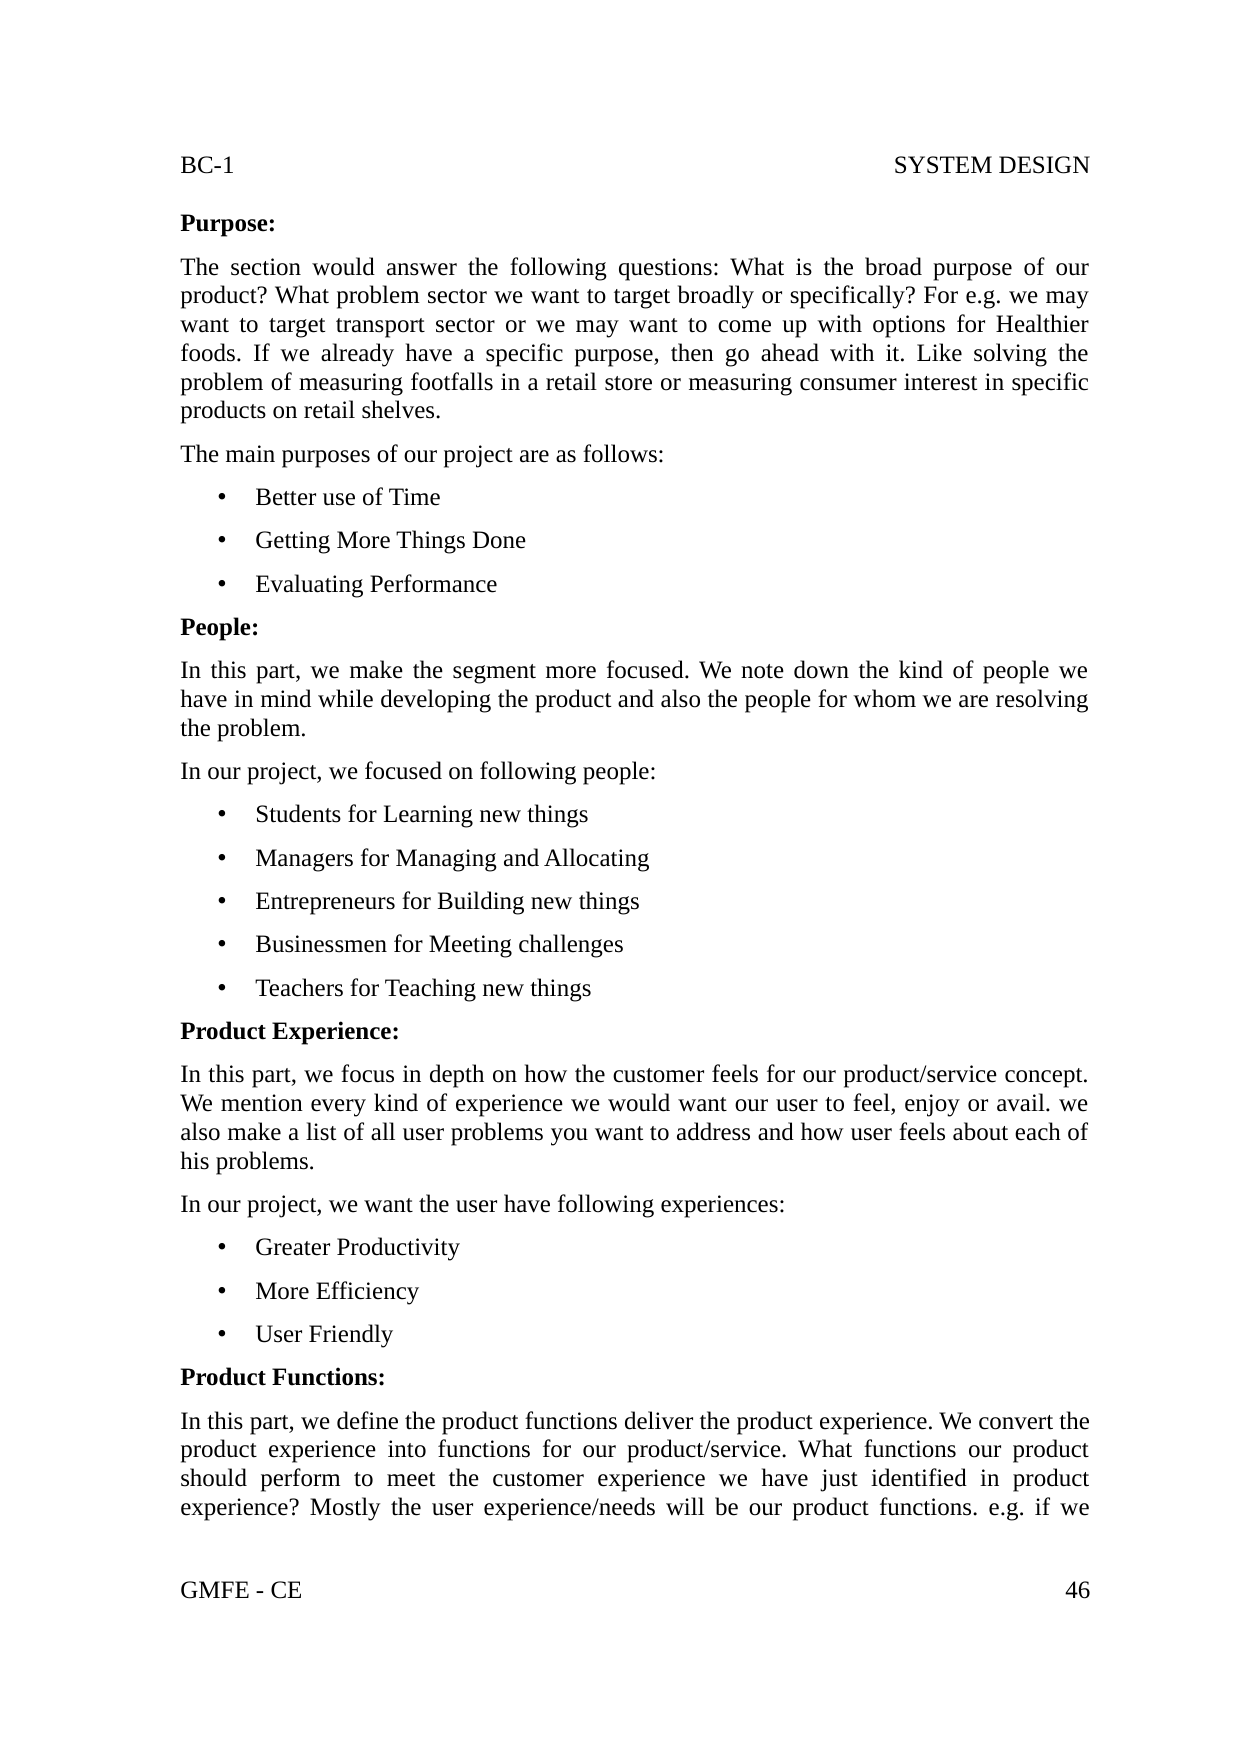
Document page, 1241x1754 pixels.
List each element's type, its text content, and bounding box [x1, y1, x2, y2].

list Entrepreneurs for Building new things [218, 886, 1090, 915]
list Getting More Things Done [218, 525, 1090, 554]
text Product Experience: [180, 1016, 1090, 1045]
list Students for Learning new things [218, 799, 1090, 828]
text In this part, we focus in depth on how the customer feels for our product/service concept. We mention every kind of experience we would want our user to feel, enjoy or avail. we also make a list of all user problems you want to address and how user feels about each of his problems. [180, 1059, 1090, 1174]
text Purpose: [180, 208, 1090, 237]
list Businessmen for Meeting challenges [218, 929, 1090, 958]
list Teachers for Teaching new things [218, 973, 1090, 1002]
list More Efficiency [218, 1276, 1090, 1304]
list Managers for Managing and Allocating [218, 843, 1090, 872]
text In this part, we make the segment more focused. We note down the kind of people we have in mind while developing the product and also the people for whom we are resolving the problem. [180, 655, 1090, 742]
text In our project, we focused on following people: [180, 756, 1090, 785]
list Greater Productivity [218, 1232, 1090, 1261]
list User Friendly [218, 1319, 1090, 1348]
text In this part, we define the product functions deliver the product experience. We convert the product experience into functions for our product/service. What functions our product should perform to meet the customer experience we have just identified in product experience? Mostly the user experience/needs will be our product functions. e.g. if we [180, 1406, 1090, 1521]
list Evaluating Performance [218, 569, 1090, 597]
text The main purposes of our project are as follows: [180, 439, 1090, 467]
text People: [180, 612, 1090, 641]
text In our project, we want the user have following experiences: [180, 1189, 1090, 1218]
list Better use of Time [218, 482, 1090, 511]
text Product Functions: [180, 1362, 1090, 1391]
text The section would answer the following questions: What is the broad purpose of our product? What problem sector we want to target broadly or specifically? For e.g. we may want to target transport sector or we may want to come up with options for Healthier foods. If we already have a specific purpose, then go ahead with it. Like solving the problem of measuring footfalls in a retail store or measuring consumer interest in specific products on retail shelves. [180, 252, 1090, 424]
